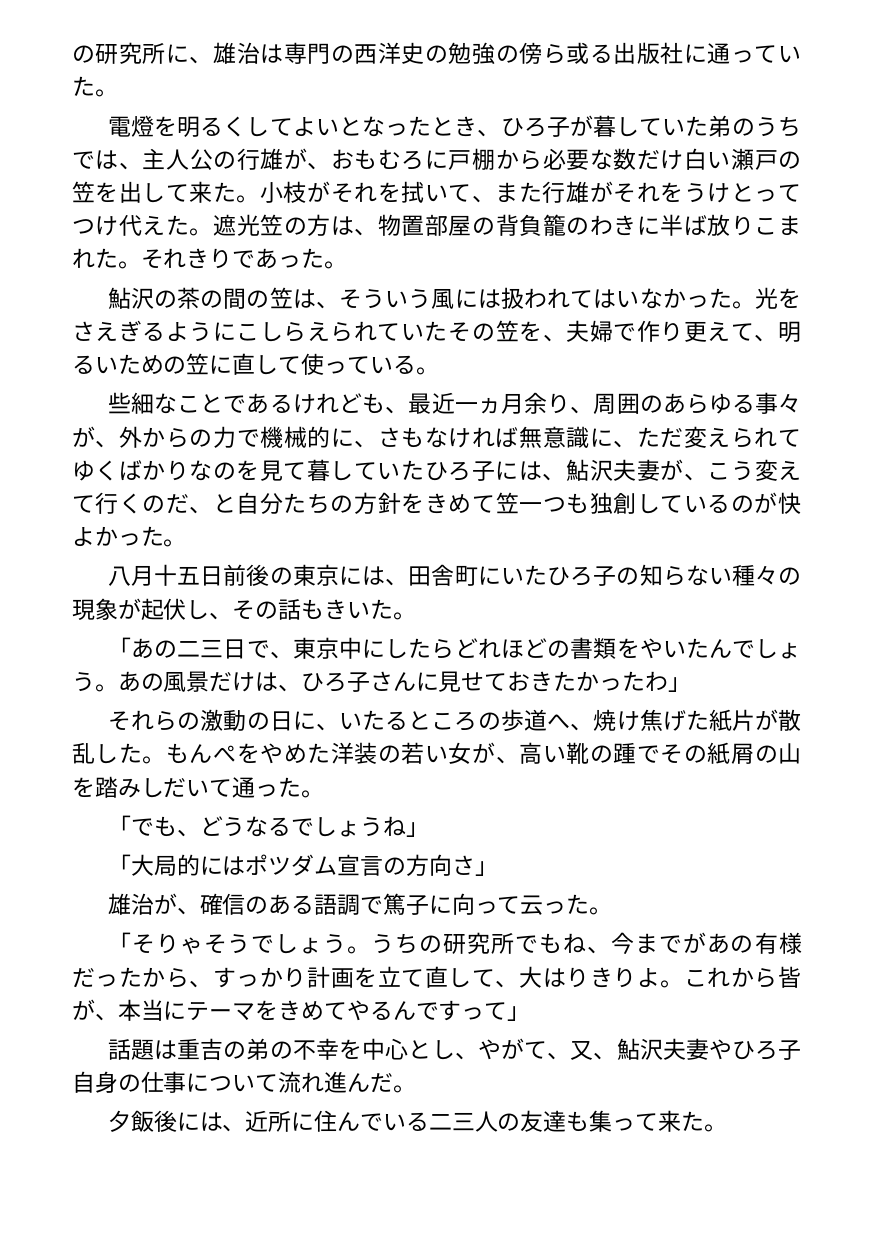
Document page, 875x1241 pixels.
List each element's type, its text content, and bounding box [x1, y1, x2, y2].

text 雄治が、確信のある語調で篤子に向って云った。 [72, 887, 802, 920]
text 「あの二三日で、東京中にしたらどれほどの書類をやいたんでしょう。あの風景だけは、ひろ子さんに見せておきたかったわ」 [72, 631, 802, 697]
text 八月十五日前後の東京には、田舎町にいたひろ子の知らない種々の現象が起伏し、その話もきいた。 [72, 558, 802, 625]
text 鮎沢の茶の間の笠は、そういう風には扱われてはいなかった。光をさえぎるようにこしらえられていたその笠を、夫婦で作り更えて、明るいための笠に直して使っている。 [72, 281, 802, 380]
text 些細なことであるけれども、最近一ヵ月余り、周囲のあらゆる事々が、外からの力で機械的に、さもなければ無意識に、ただ変えられてゆくばかりなのを見て暮していたひろ子には、鮎沢夫妻が、こう変えて行くのだ、と自分たちの方針をきめて笠一つも独創しているのが快よかった。 [72, 386, 802, 552]
text それらの激動の日に、いたるところの歩道へ、焼け焦げた紙片が散乱した。もんぺをやめた洋装の若い女が、高い靴の踵でその紙屑の山を踏みしだいて通った。 [72, 703, 802, 803]
text 夕飯後には、近所に住んでいる二三人の友達も集って来た。 [72, 1104, 802, 1137]
text 「でも、どうなるでしょうね」 [72, 809, 802, 842]
text 電燈を明るくしてよいとなったとき、ひろ子が暮していた弟のうちでは、主人公の行雄が、おもむろに戸棚から必要な数だけ白い瀬戸の笠を出して来た。小枝がそれを拭いて、また行雄がそれをうけとってつけ代えた。遮光笠の方は、物置部屋の背負籠のわきに半ば放りこまれた。それきりであった。 [72, 108, 802, 274]
text 「そりゃそうでしょう。うちの研究所でもね、今までがあの有様だったから、すっかり計画を立て直して、大はりきりよ。これから皆が、本当にテーマをきめてやるんですって」 [72, 926, 802, 1026]
text の研究所に、雄治は専門の西洋史の勉強の傍ら或る出版社に通っていた。 [72, 36, 802, 102]
text 「大局的にはポツダム宣言の方向さ」 [72, 848, 802, 881]
text 話題は重吉の弟の不幸を中心とし、やがて、又、鮎沢夫妻やひろ子自身の仕事について流れ進んだ。 [72, 1032, 802, 1098]
